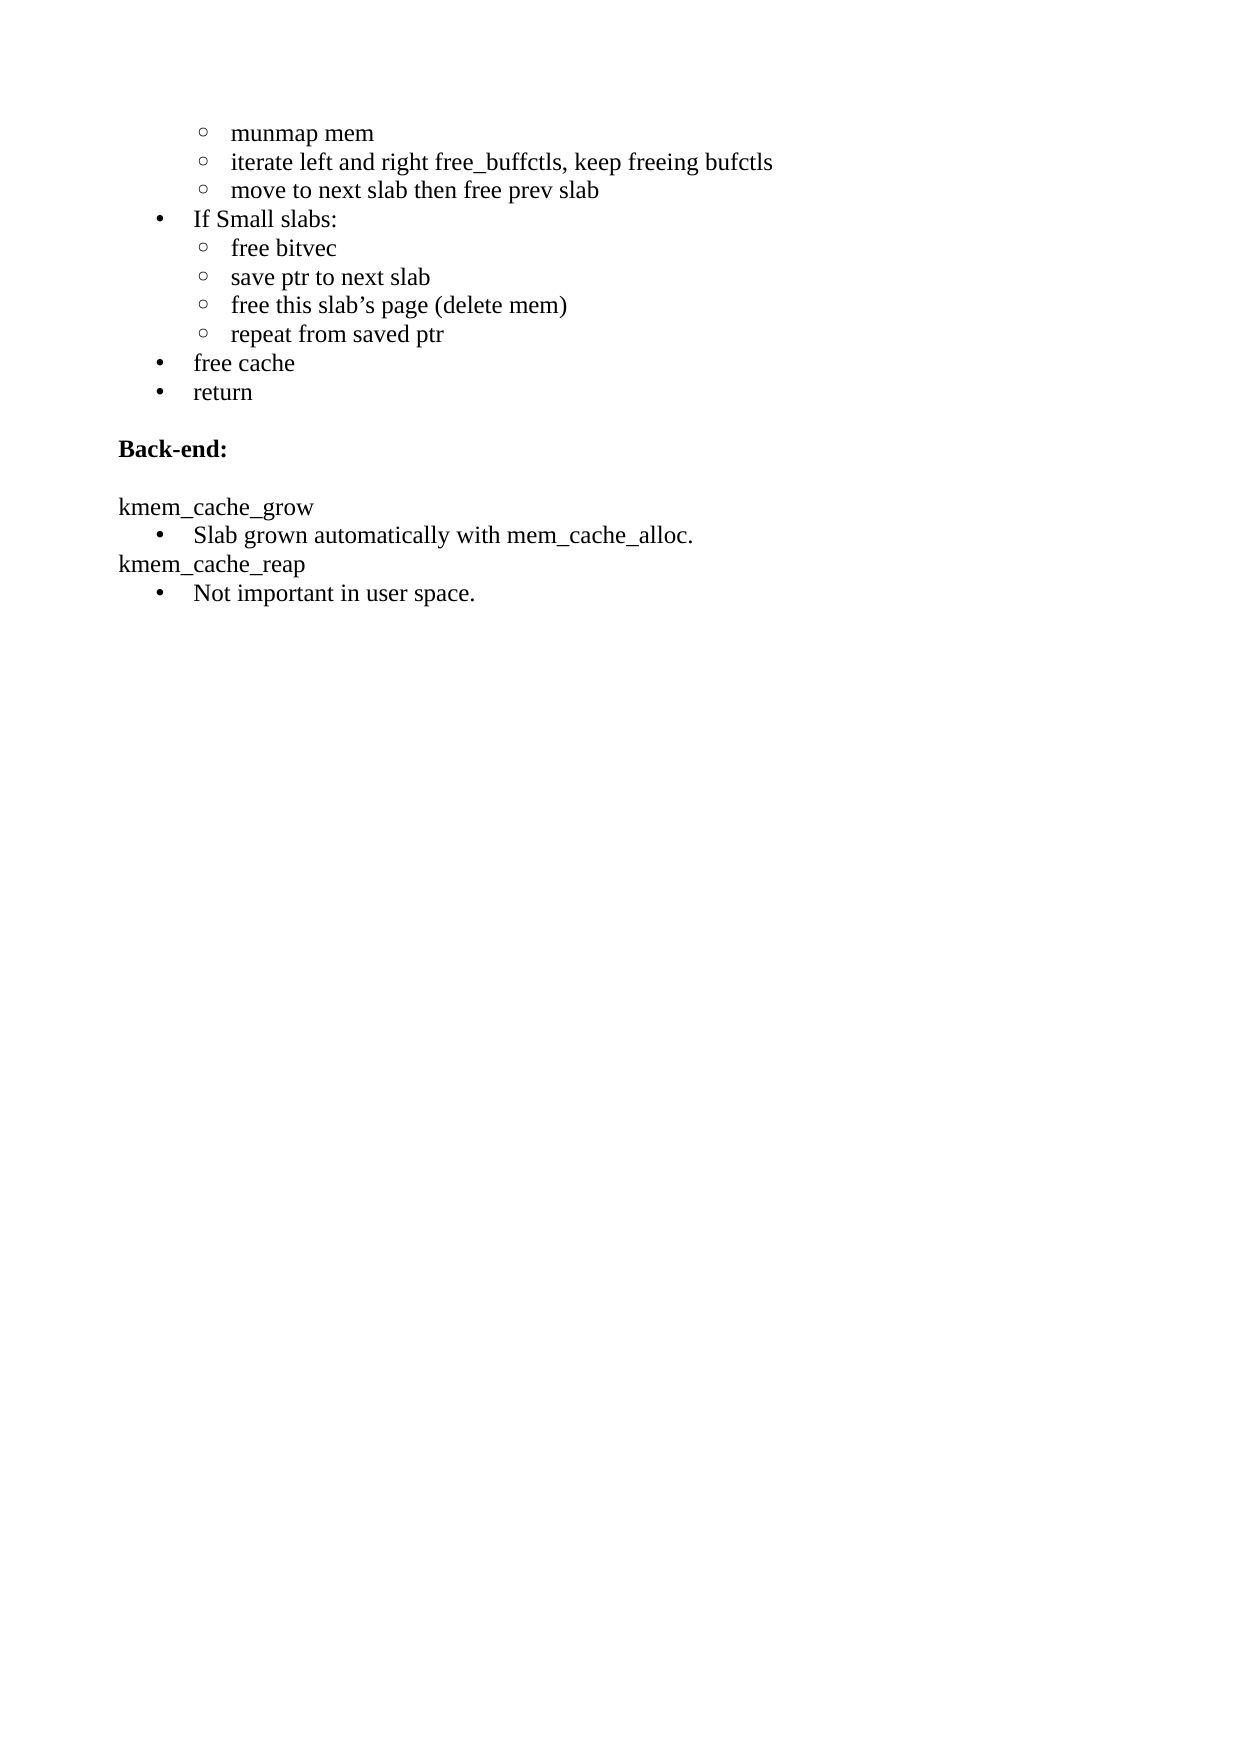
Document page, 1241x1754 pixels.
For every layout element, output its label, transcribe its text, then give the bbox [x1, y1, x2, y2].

list munmap mem [193, 118, 1122, 147]
list save ptr to next slab [193, 262, 1122, 291]
list If Small slabs: [156, 204, 1122, 233]
list return [156, 377, 1122, 406]
text Back-end: [118, 434, 1122, 463]
list repeat from saved ptr [193, 319, 1122, 348]
list Not important in user space. [156, 578, 1122, 607]
list free cache [156, 348, 1122, 377]
list free bitvec [193, 233, 1122, 262]
list move to next slab then free prev slab [193, 176, 1122, 204]
text kmem_cache_grow [118, 492, 1122, 521]
text kmem_cache_reap [118, 549, 1122, 578]
list free this slab’s page (delete mem) [193, 291, 1122, 319]
list iterate left and right free_buffctls, keep freeing bufctls [193, 147, 1122, 176]
list Slab grown automatically with mem_cache_alloc. [156, 521, 1122, 549]
